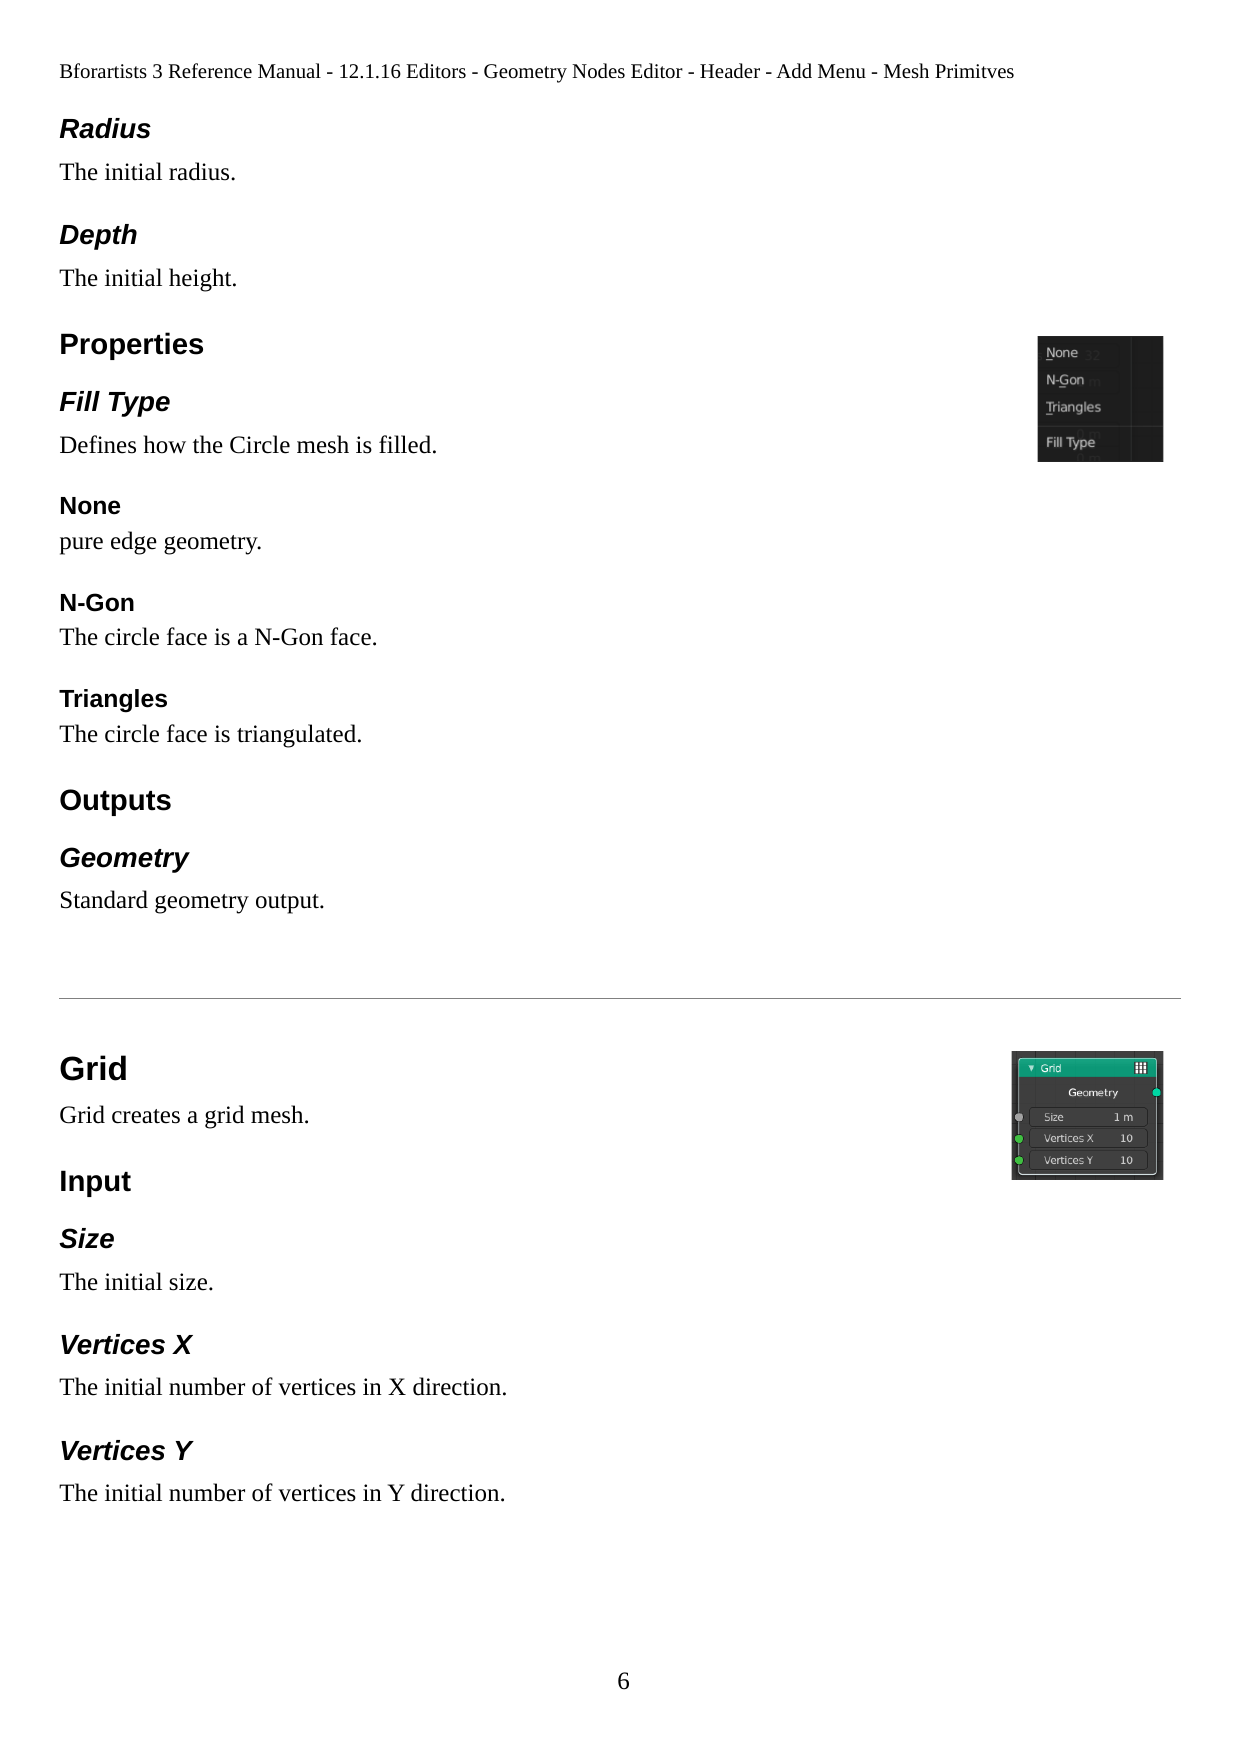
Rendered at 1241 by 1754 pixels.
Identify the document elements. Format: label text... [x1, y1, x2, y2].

subtitle Grid [59, 1049, 1181, 1087]
text The initial radius. [59, 157, 1181, 186]
text Defines how the Circle mesh is filled. [59, 430, 1037, 458]
subtitle Vertices Y [59, 1434, 1181, 1466]
subtitle Geometry [59, 841, 1181, 873]
subtitle N-Gon [59, 588, 1181, 616]
subtitle None [59, 491, 1181, 520]
text The initial height. [59, 263, 1181, 292]
subtitle Depth [59, 218, 1181, 250]
subtitle Input [59, 1163, 1181, 1197]
picture [1011, 1051, 1164, 1180]
subtitle [1164, 385, 1181, 417]
text Grid creates a grid mesh. [59, 1100, 1011, 1128]
subtitle Fill Type [59, 385, 1037, 417]
subtitle Properties [59, 327, 1181, 360]
subtitle Vertices X [59, 1328, 1181, 1360]
text The circle face is a N-Gon face. [59, 622, 1181, 651]
subtitle Size [59, 1222, 1181, 1254]
subtitle Outputs [59, 782, 1181, 816]
subtitle Radius [59, 113, 1181, 144]
subtitle Triangles [59, 684, 1181, 712]
text The circle face is triangulated. [59, 719, 1181, 747]
text Standard geometry output. [59, 886, 1181, 914]
text The initial number of vertices in X direction. [59, 1372, 1181, 1401]
text The initial number of vertices in Y direction. [59, 1478, 1181, 1507]
text pure edge geometry. [59, 526, 1181, 555]
picture [1037, 336, 1164, 462]
text The initial size. [59, 1267, 1181, 1295]
